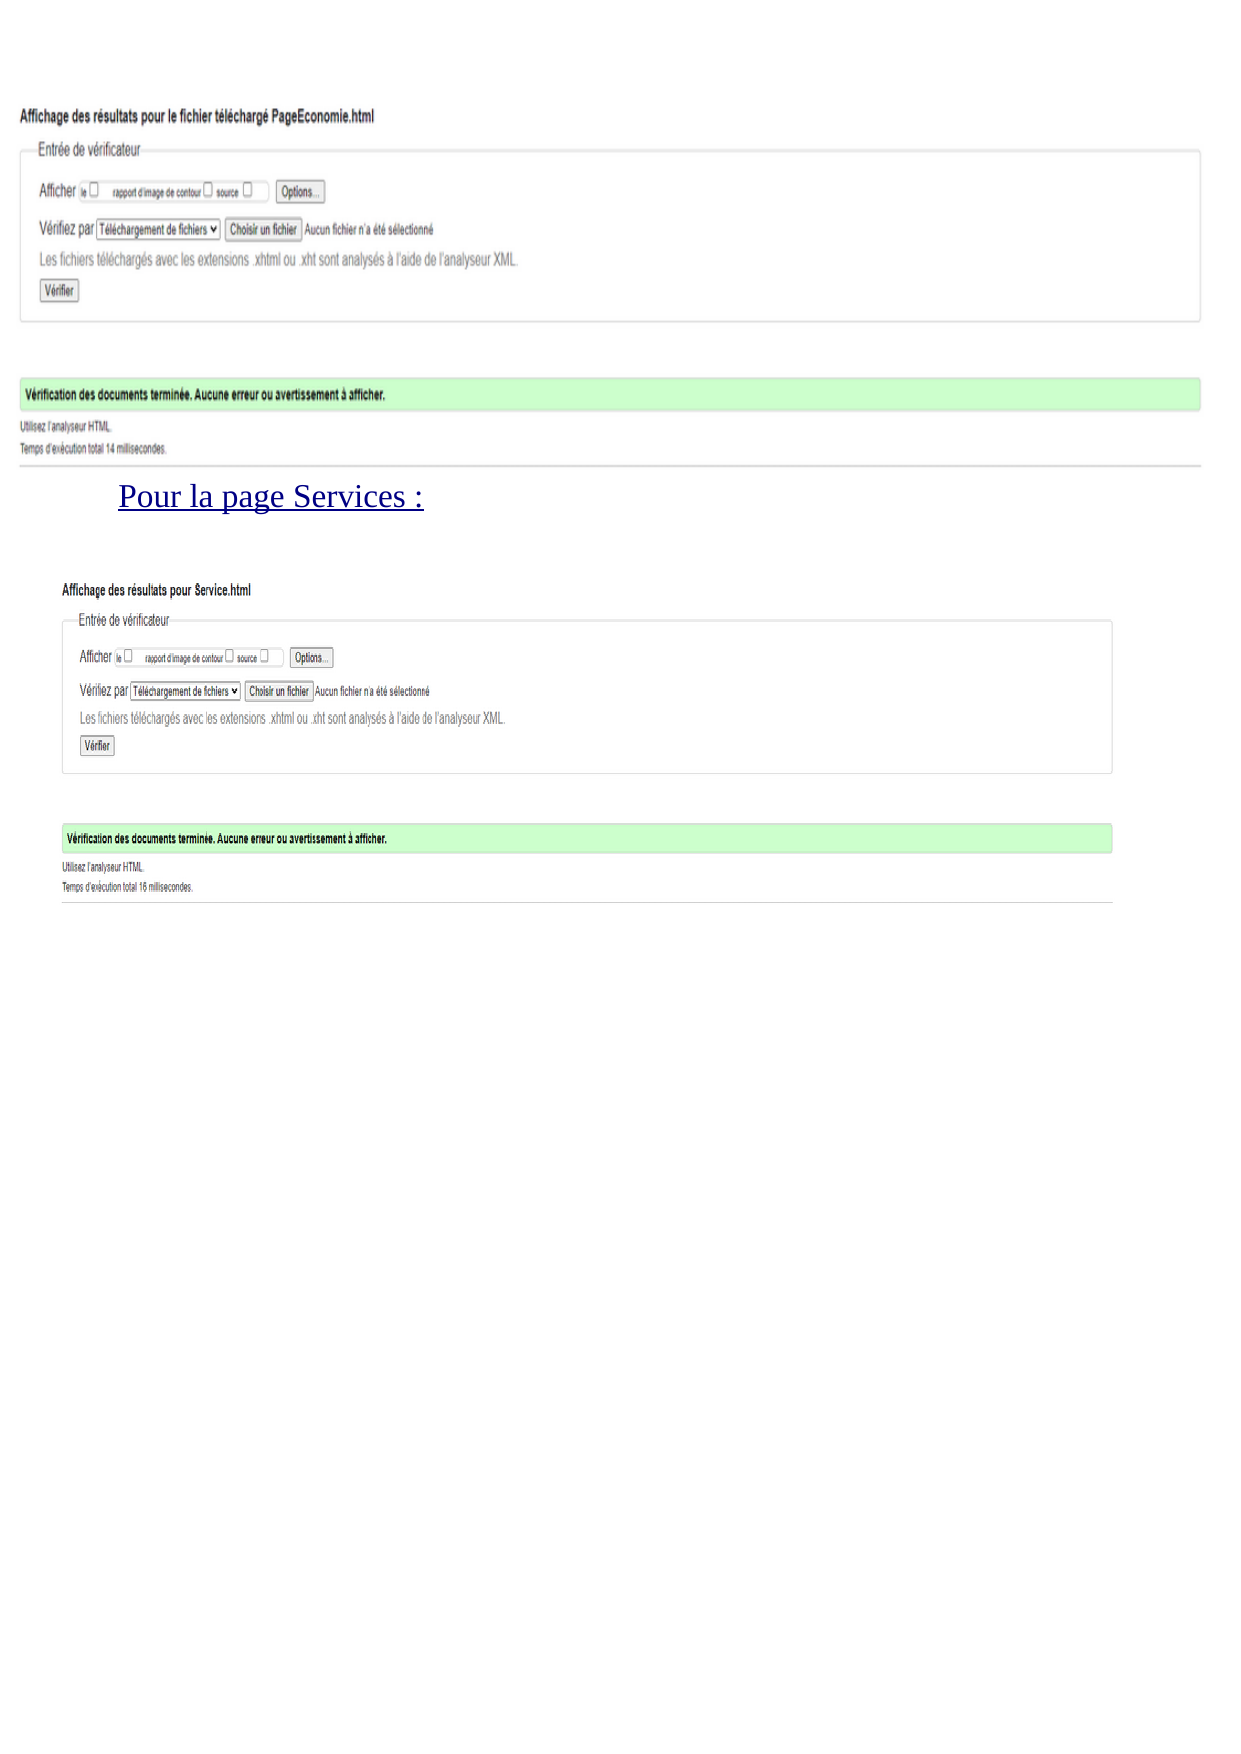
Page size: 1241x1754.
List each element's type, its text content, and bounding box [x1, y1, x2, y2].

text Pour la page Services : [118, 471, 1122, 515]
picture [44, 575, 1128, 907]
picture [0, 98, 1219, 471]
